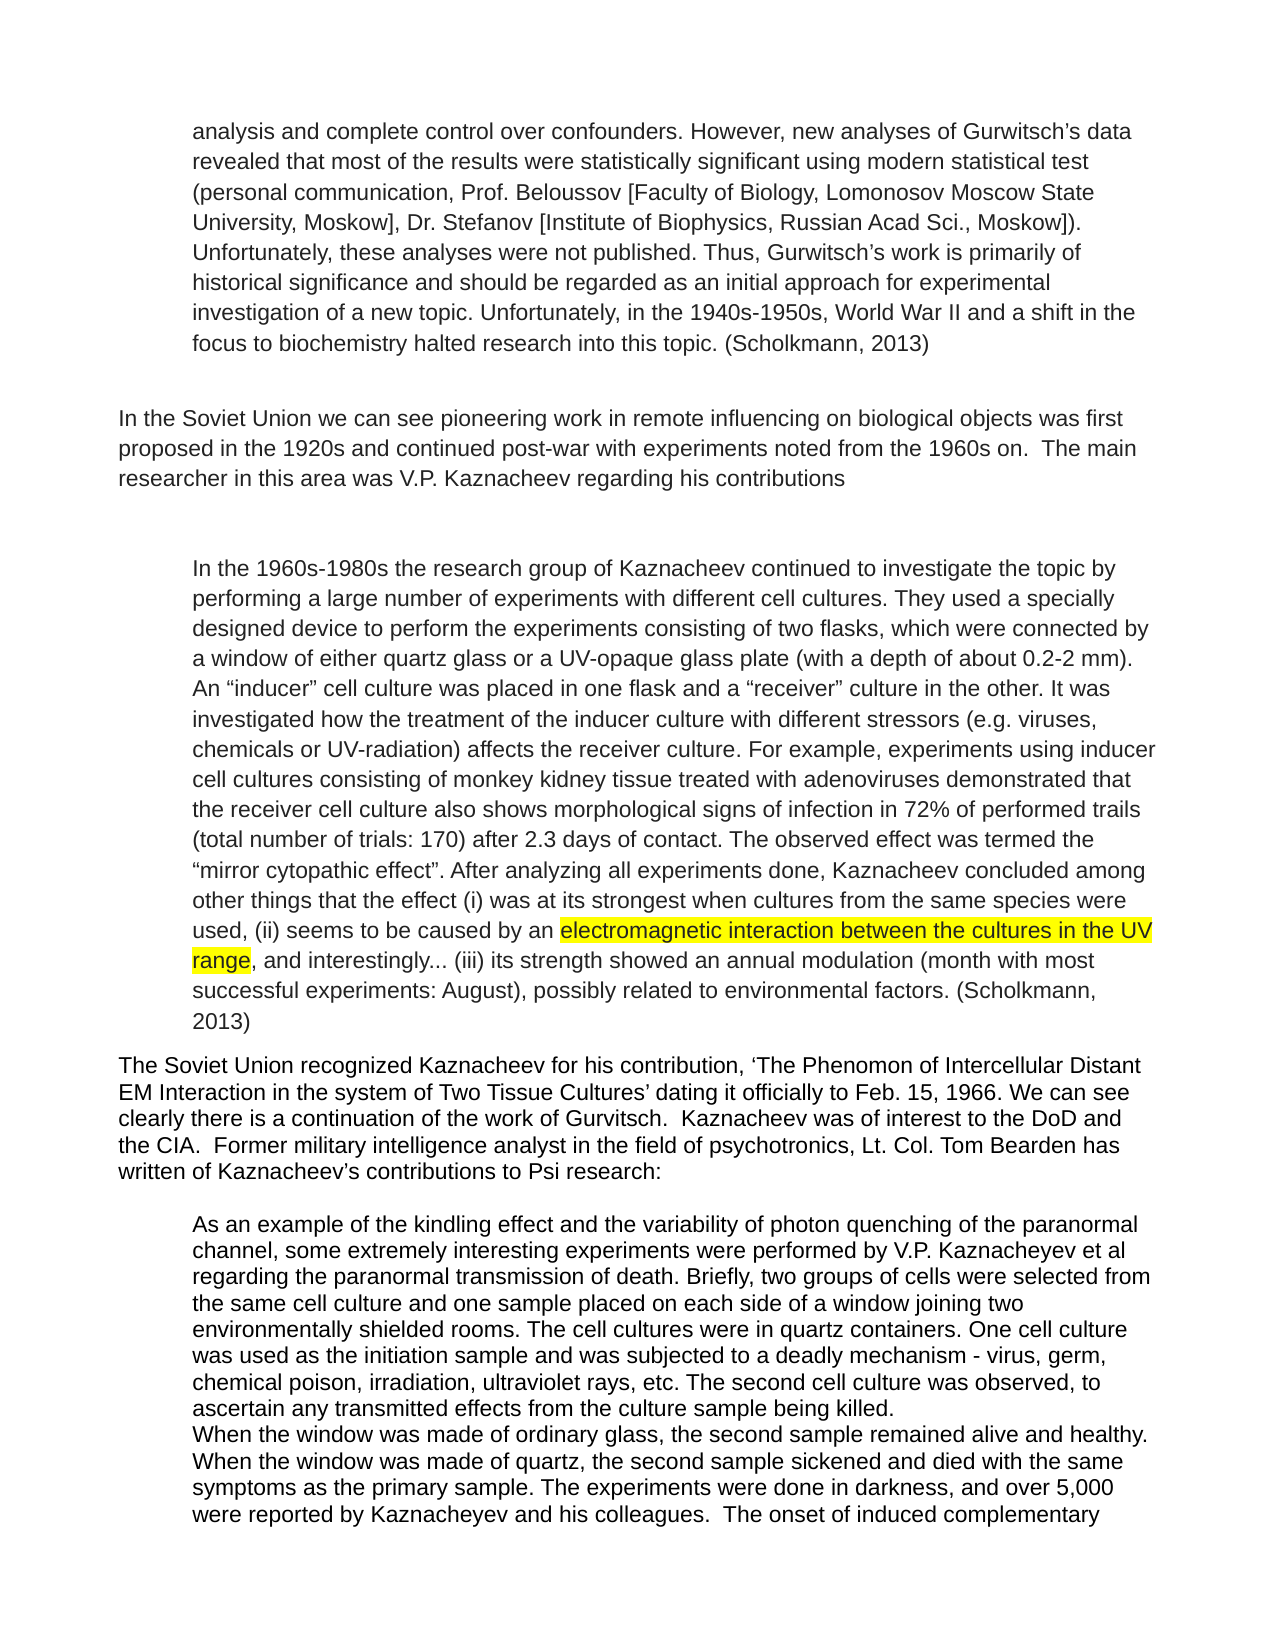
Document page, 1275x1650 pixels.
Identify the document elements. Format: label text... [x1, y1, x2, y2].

text analysis and complete control over confounders. However, new analyses of Gurwitsch’s data revealed that most of the results were statistically significant using modern statistical test (personal communication, Prof. Beloussov [Faculty of Biology, Lomonosov Moscow State University, Moskow], Dr. Stefanov [Institute of Biophysics, Russian Acad Sci., Moskow]). Unfortunately, these analyses were not published. Thus, Gurwitsch’s work is primarily of historical significance and should be regarded as an initial approach for experimental investigation of a new topic. Unfortunately, in the 1940s-1950s, World War II and a shift in the focus to biochemistry halted research into this topic. (Scholkmann, 2013) [192, 118, 1157, 356]
text In the 1960s-1980s the research group of Kaznacheev continued to investigate the topic by performing a large number of experiments with different cell cultures. They used a specially designed device to perform the experiments consisting of two flasks, which were connected by a window of either quartz glass or a UV-opaque glass plate (with a depth of about 0.2-2 mm). An “inducer” cell culture was placed in one flask and a “receiver” culture in the other. It was investigated how the treatment of the inducer culture with different stressors (e.g. viruses, chemicals or UV-radiation) affects the receiver culture. For example, experiments using inducer cell cultures consisting of monkey kidney tissue treated with adenoviruses demonstrated that the receiver cell culture also shows morphological signs of infection in 72% of performed trails (total number of trials: 170) after 2.3 days of contact. The observed effect was termed the “mirror cytopathic effect”. After analyzing all experiments done, Kaznacheev concluded among other things that the effect (i) was at its strongest when cultures from the same species were used, (ii) seems to be caused by an electromagnetic interaction between the cultures in the UV range, and interestingly... (iii) its strength showed an annual modulation (month with most successful experiments: August), possibly related to environmental factors. (Scholkmann, 2013) [192, 554, 1157, 1034]
text The Soviet Union recognized Kaznacheev for his contribution, ‘The Phenomon of Intercellular Distant EM Interaction in the system of Two Tissue Cultures’ dating it officially to Feb. 15, 1966. We can see clearly there is a continuation of the work of Gurvitsch. Kaznacheev was of interest to the DoD and the CIA. Former military intelligence analyst in the field of psychotronics, Lt. Col. Tom Bearden has written of Kaznacheev’s contributions to Psi research: [118, 1052, 1157, 1184]
text As an example of the kindling effect and the variability of photon quenching of the paranormal channel, some extremely interesting experiments were performed by V.P. Kaznacheyev et al regarding the paranormal transmission of death. Briefly, two groups of cells were selected from the same cell culture and one sample placed on each side of a window joining two environmentally shielded rooms. The cell cultures were in quartz containers. One cell culture was used as the initiation sample and was subjected to a deadly mechanism - virus, germ, chemical poison, irradiation, ultraviolet rays, etc. The second cell culture was observed, to ascertain any transmitted effects from the culture sample being killed. When the window was made of ordinary glass, the second sample remained alive and healthy. When the window was made of quartz, the second sample sickened and died with the same symptoms as the primary sample. The experiments were done in darkness, and over 5,000 were reported by Kaznacheyev and his colleagues. The onset of induced complementary [192, 1211, 1157, 1527]
text In the Soviet Union we can see pioneering work in remote influencing on biological objects was first proposed in the 1920s and continued post-war with experiments noted from the 1960s on. The main researcher in this area was V.P. Kaznacheev regarding his contributions [118, 374, 1157, 491]
